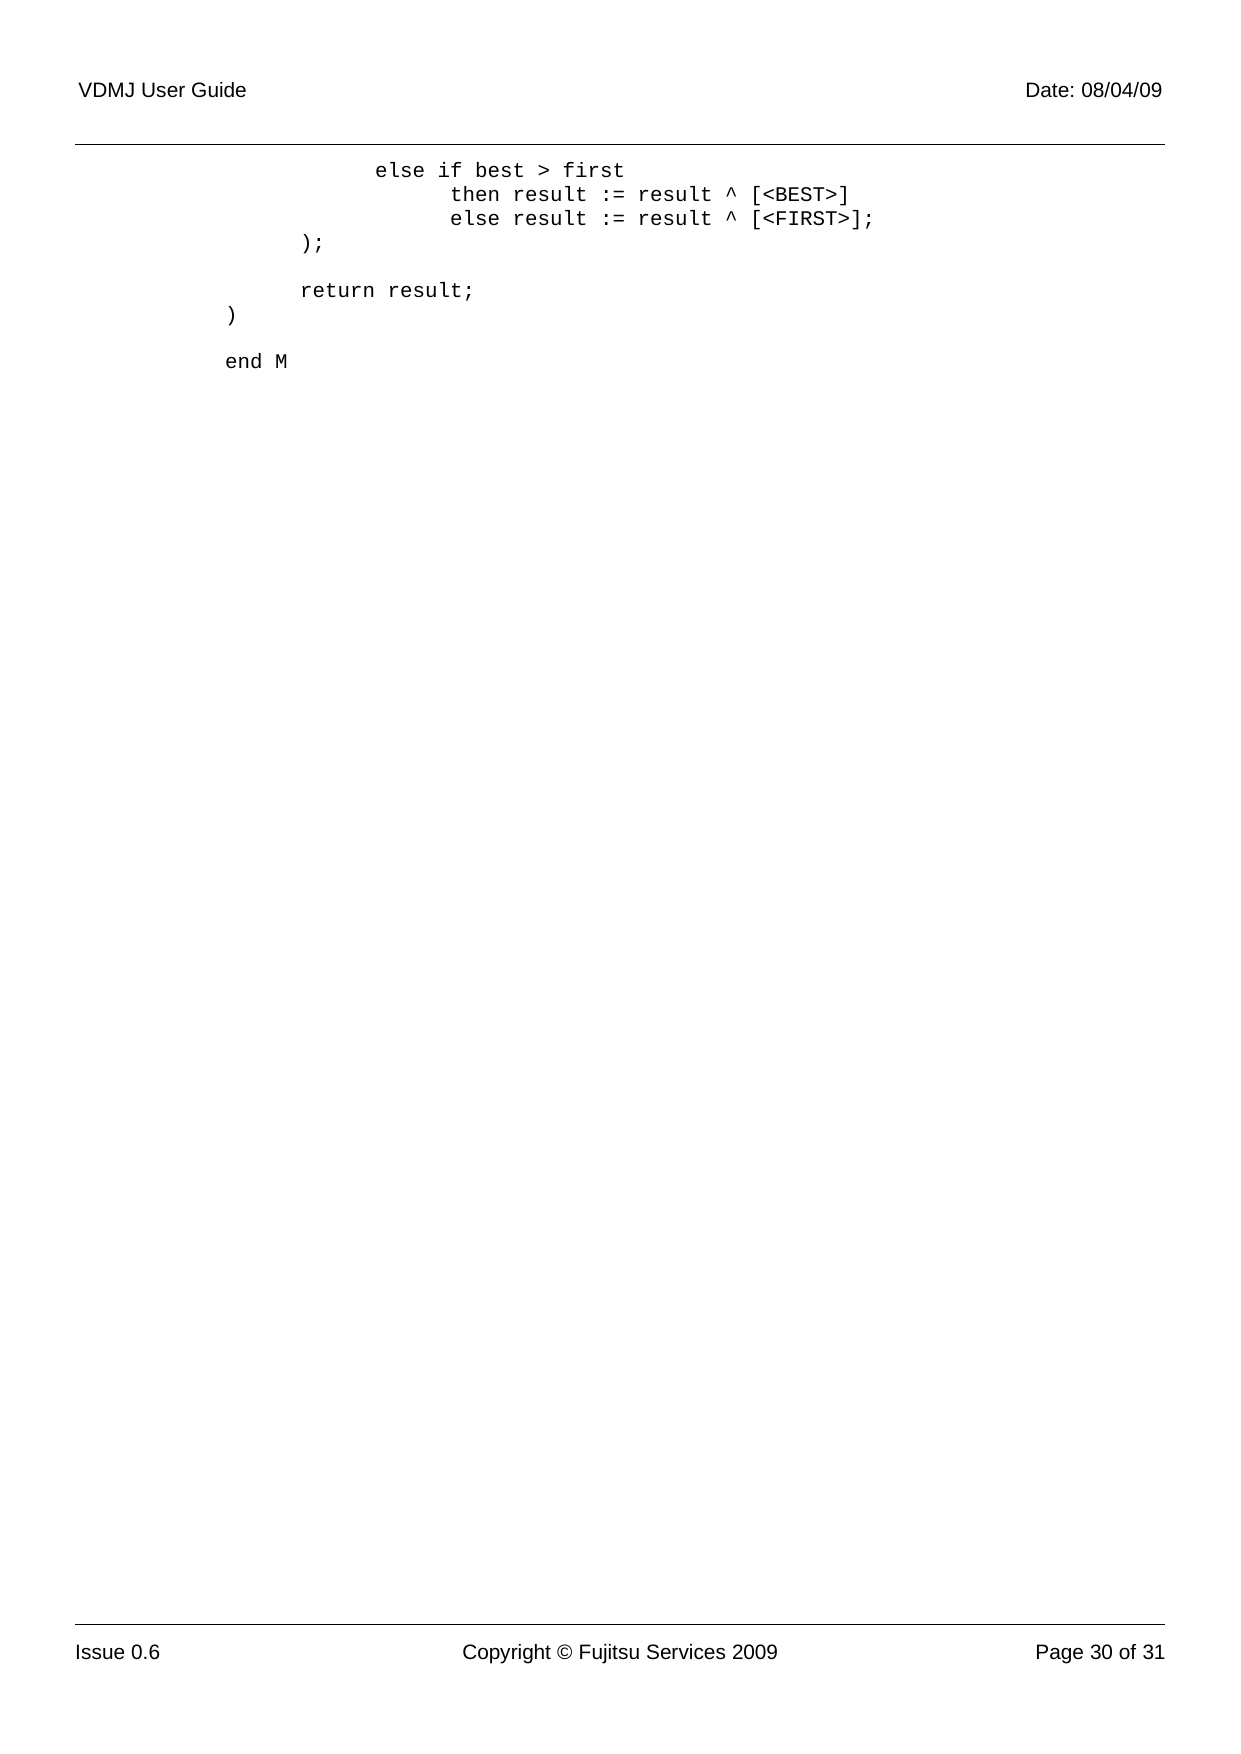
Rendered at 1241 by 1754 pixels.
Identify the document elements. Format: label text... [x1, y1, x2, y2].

text ) [225, 303, 1165, 327]
text ); [225, 232, 1165, 256]
text else result := result ^ [<FIRST>]; [225, 208, 1165, 232]
text then result := result ^ [<BEST>] [225, 184, 1165, 208]
text return result; [225, 279, 1165, 303]
text end M [225, 351, 1165, 375]
text else if best > first [225, 160, 1165, 184]
